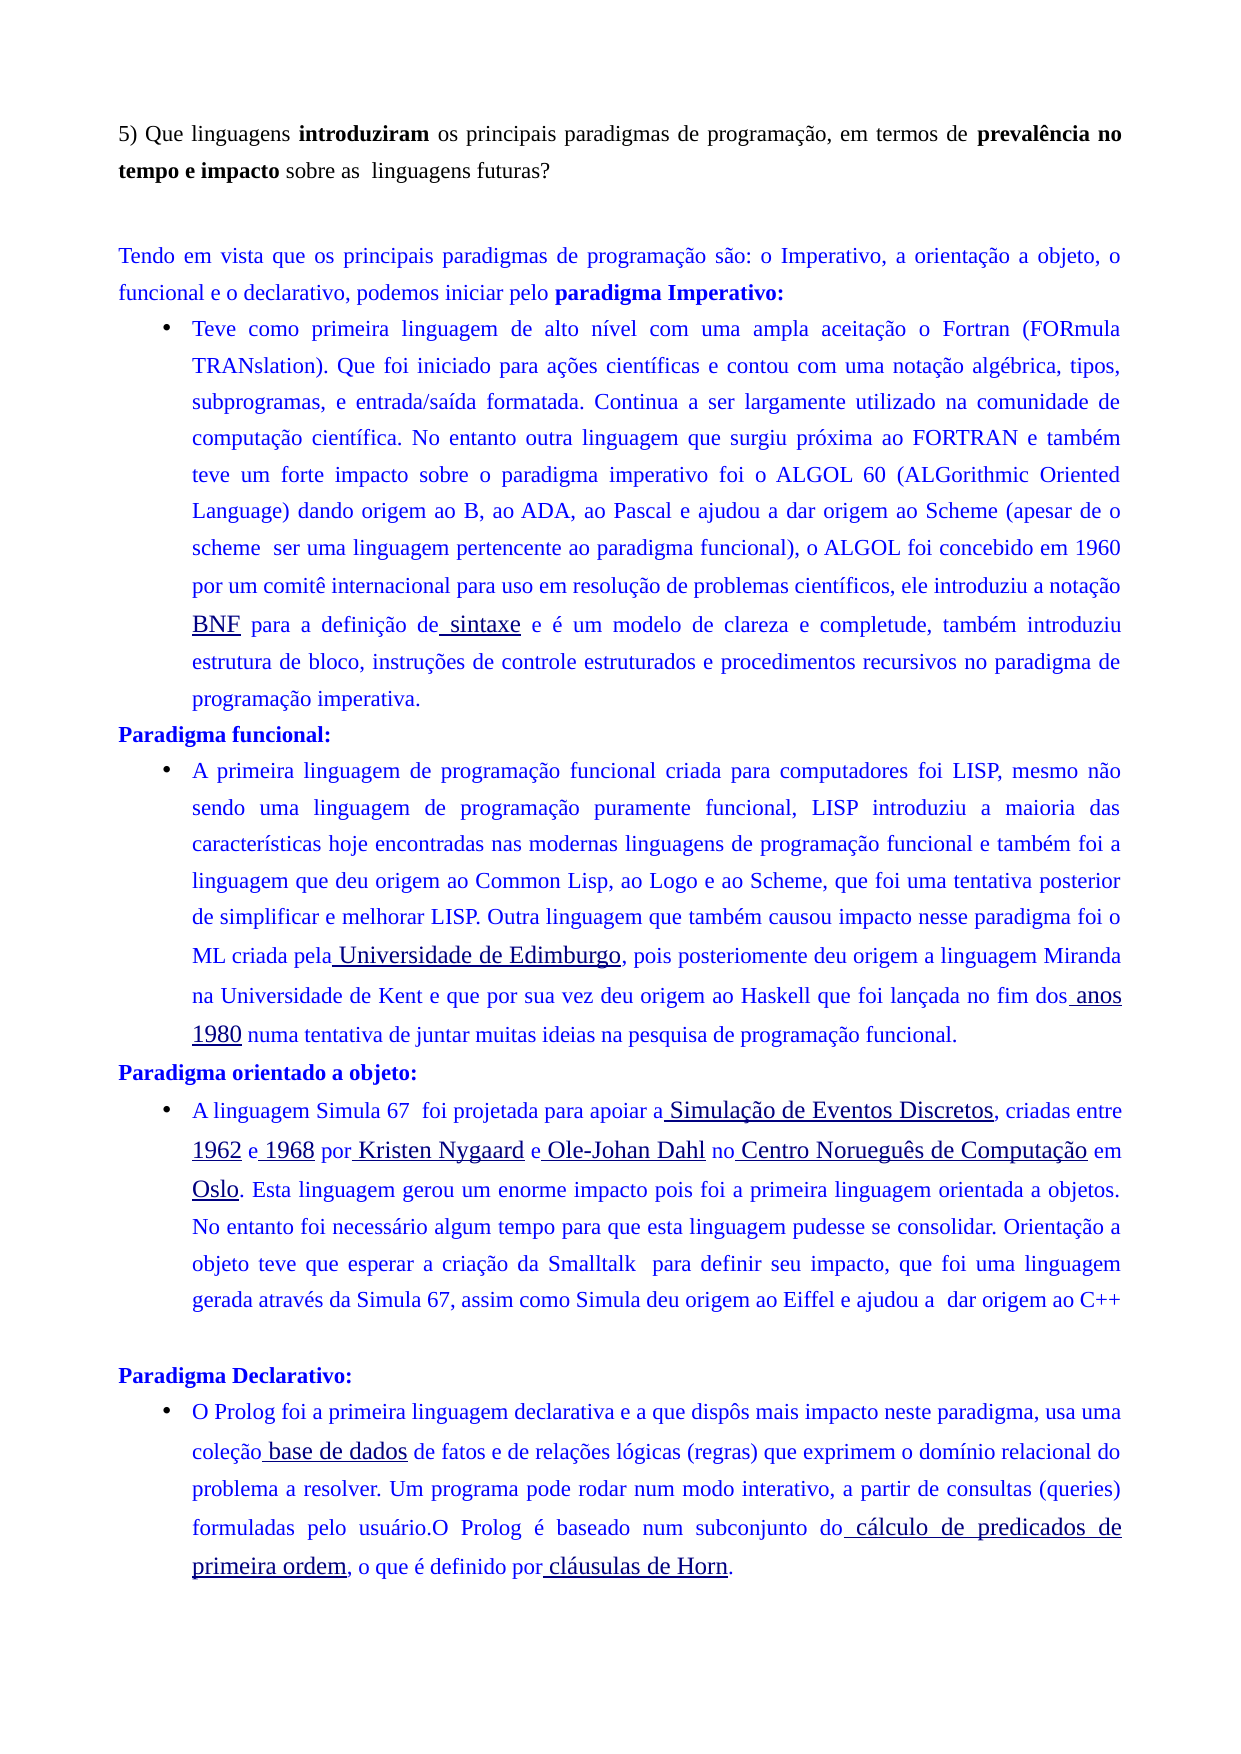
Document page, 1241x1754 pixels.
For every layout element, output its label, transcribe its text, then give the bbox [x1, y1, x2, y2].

text Paradigma Declarativo: [118, 1362, 1122, 1388]
list O Prolog foi a primeira linguagem declarativa e a que dispôs mais impacto neste paradigma, usa uma coleção base de dados de fatos e de relações lógicas (regras) que exprimem o domínio relacional do problema a resolver. Um programa pode rodar num modo interativo, a partir de consultas (queries) formuladas pelo usuário.O Prolog é baseado num subconjunto do cálculo de predicados de primeira ordem, o que é definido por cláusulas de Horn. [162, 1398, 1122, 1580]
text 5) Que linguagens introduziram os principais paradigmas de programação, em termos de prevalência no tempo e impacto sobre as linguagens futuras? [118, 118, 1122, 183]
list A primeira linguagem de programação funcional criada para computadores foi LISP, mesmo não sendo uma linguagem de programação puramente funcional, LISP introduziu a maioria das características hoje encontradas nas modernas linguagens de programação funcional e também foi a linguagem que deu origem ao Common Lisp, ao Logo e ao Scheme, que foi uma tentativa posterior de simplificar e melhorar LISP. Outra linguagem que também causou impacto nesse paradigma foi o ML criada pela Universidade de Edimburgo, pois posteriomente deu origem a linguagem Miranda na Universidade de Kent e que por sua vez deu origem ao Haskell que foi lançada no fim dos anos 1980 numa tentativa de juntar muitas ideias na pesquisa de programação funcional. [162, 757, 1122, 1048]
list Teve como primeira linguagem de alto nível com uma ampla aceitação o Fortran (FORmula TRANslation). Que foi iniciado para ações científicas e contou com uma notação algébrica, tipos, subprogramas, e entrada/saída formatada. Continua a ser largamente utilizado na comunidade de computação científica. No entanto outra linguagem que surgiu próxima ao FORTRAN e também teve um forte impacto sobre o paradigma imperativo foi o ALGOL 60 (ALGorithmic Oriented Language) dando origem ao B, ao ADA, ao Pascal e ajudou a dar origem ao Scheme (apesar de o scheme ser uma linguagem pertencente ao paradigma funcional), o ALGOL foi concebido em 1960 por um comitê internacional para uso em resolução de problemas científicos, ele introduziu a notação BNF para a definição de sintaxe e é um modelo de clareza e completude, também introduziu estrutura de bloco, instruções de controle estruturados e procedimentos recursivos no paradigma de programação imperativa. [162, 315, 1122, 711]
list A linguagem Simula 67 foi projetada para apoiar a Simulação de Eventos Discretos, criadas entre 1962 e 1968 por Kristen Nygaard e Ole-Johan Dahl no Centro Norueguês de Computação em Oslo. Esta linguagem gerou um enorme impacto pois foi a primeira linguagem orientada a objetos. No entanto foi necessário algum tempo para que esta linguagem pudesse se consolidar. Orientação a objeto teve que esperar a criação da Smalltalk para definir seu impacto, que foi uma linguagem gerada através da Simula 67, assim como Simula deu origem ao Eiffel e ajudou a dar origem ao C++ [162, 1095, 1122, 1312]
text Paradigma funcional: [118, 721, 1122, 747]
text Tendo em vista que os principais paradigmas de programação são: o Imperativo, a orientação a objeto, o funcional e o declarativo, podemos iniciar pelo paradigma Imperativo: [118, 242, 1122, 305]
text Paradigma orientado a objeto: [118, 1059, 1122, 1085]
